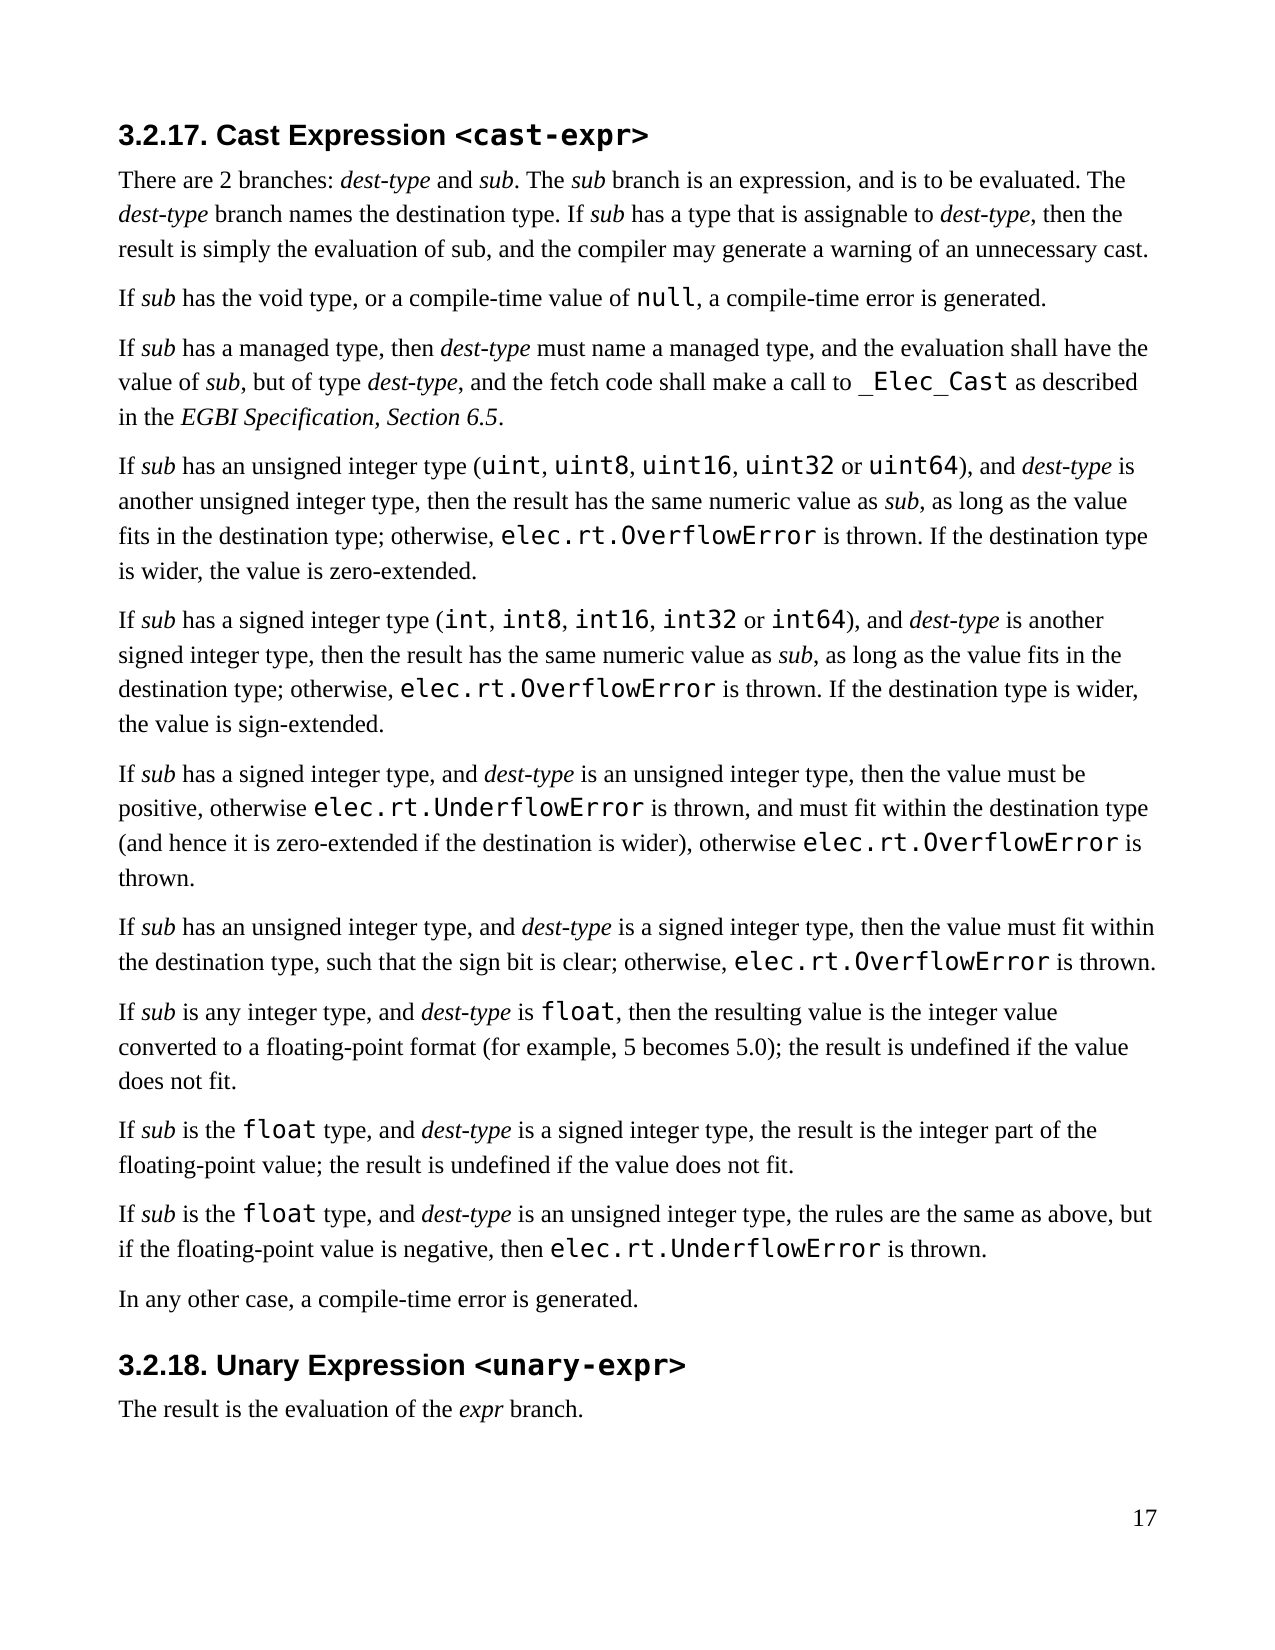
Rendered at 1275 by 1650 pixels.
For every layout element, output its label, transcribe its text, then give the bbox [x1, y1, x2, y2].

text If sub has the void type, or a compile-time value of null, a compile-time error is generated. [118, 283, 1157, 312]
text If sub is the float type, and dest-type is a signed integer type, the result is the integer part of the floating-point value; the result is undefined if the value does not fit. [118, 1115, 1157, 1179]
text If sub is the float type, and dest-type is an unsigned integer type, the rules are the same as above, but if the floating-point value is negative, then elec.rt.UnderflowError is thrown. [118, 1199, 1157, 1264]
text If sub has a managed type, then dest-type must name a managed type, and the evaluation shall have the value of sub, but of type dest-type, and the fetch code shall make a call to _Elec_Cast as described in the EGBI Specification, Section 6.5. [118, 333, 1157, 431]
text There are 2 branches: dest-type and sub. The sub branch is an expression, and is to be evaluated. The dest-type branch names the destination type. If sub has a type that is assignable to dest-type, then the result is simply the evaluation of sub, and the compiler may generate a warning of an unnecessary cast. [118, 165, 1157, 263]
text If sub has an unsigned integer type, and dest-type is a signed integer type, then the value must fit within the destination type, such that the sign bit is clear; otherwise, elec.rt.OverflowError is thrown. [118, 912, 1157, 976]
text If sub has an unsigned integer type (uint, uint8, uint16, uint32 or uint64), and dest-type is another unsigned integer type, then the result has the same numeric value as sub, as long as the value fits in the destination type; otherwise, elec.rt.OverflowError is thrown. If the destination type is wider, the value is zero-extended. [118, 451, 1157, 585]
subtitle 3.2.18. Unary Expression <unary-expr> [118, 1348, 1157, 1382]
text If sub has a signed integer type (int, int8, int16, int32 or int64), and dest-type is another signed integer type, then the result has the same numeric value as sub, as long as the value fits in the destination type; otherwise, elec.rt.OverflowError is thrown. If the destination type is wider, the value is sign-extended. [118, 605, 1157, 738]
subtitle 3.2.17. Cast Expression <cast-expr> [118, 118, 1157, 152]
text If sub has a signed integer type, and dest-type is an unsigned integer type, then the value must be positive, otherwise elec.rt.UnderflowError is thrown, and must fit within the destination type (and hence it is zero-extended if the destination is wider), otherwise elec.rt.OverflowError is thrown. [118, 759, 1157, 892]
text The result is the evaluation of the expr branch. [118, 1394, 1157, 1423]
text If sub is any integer type, and dest-type is float, then the resulting value is the integer value converted to a floating-point format (for example, 5 becomes 5.0); the result is undefined if the value does not fit. [118, 997, 1157, 1095]
text In any other case, a compile-time error is generated. [118, 1284, 1157, 1313]
